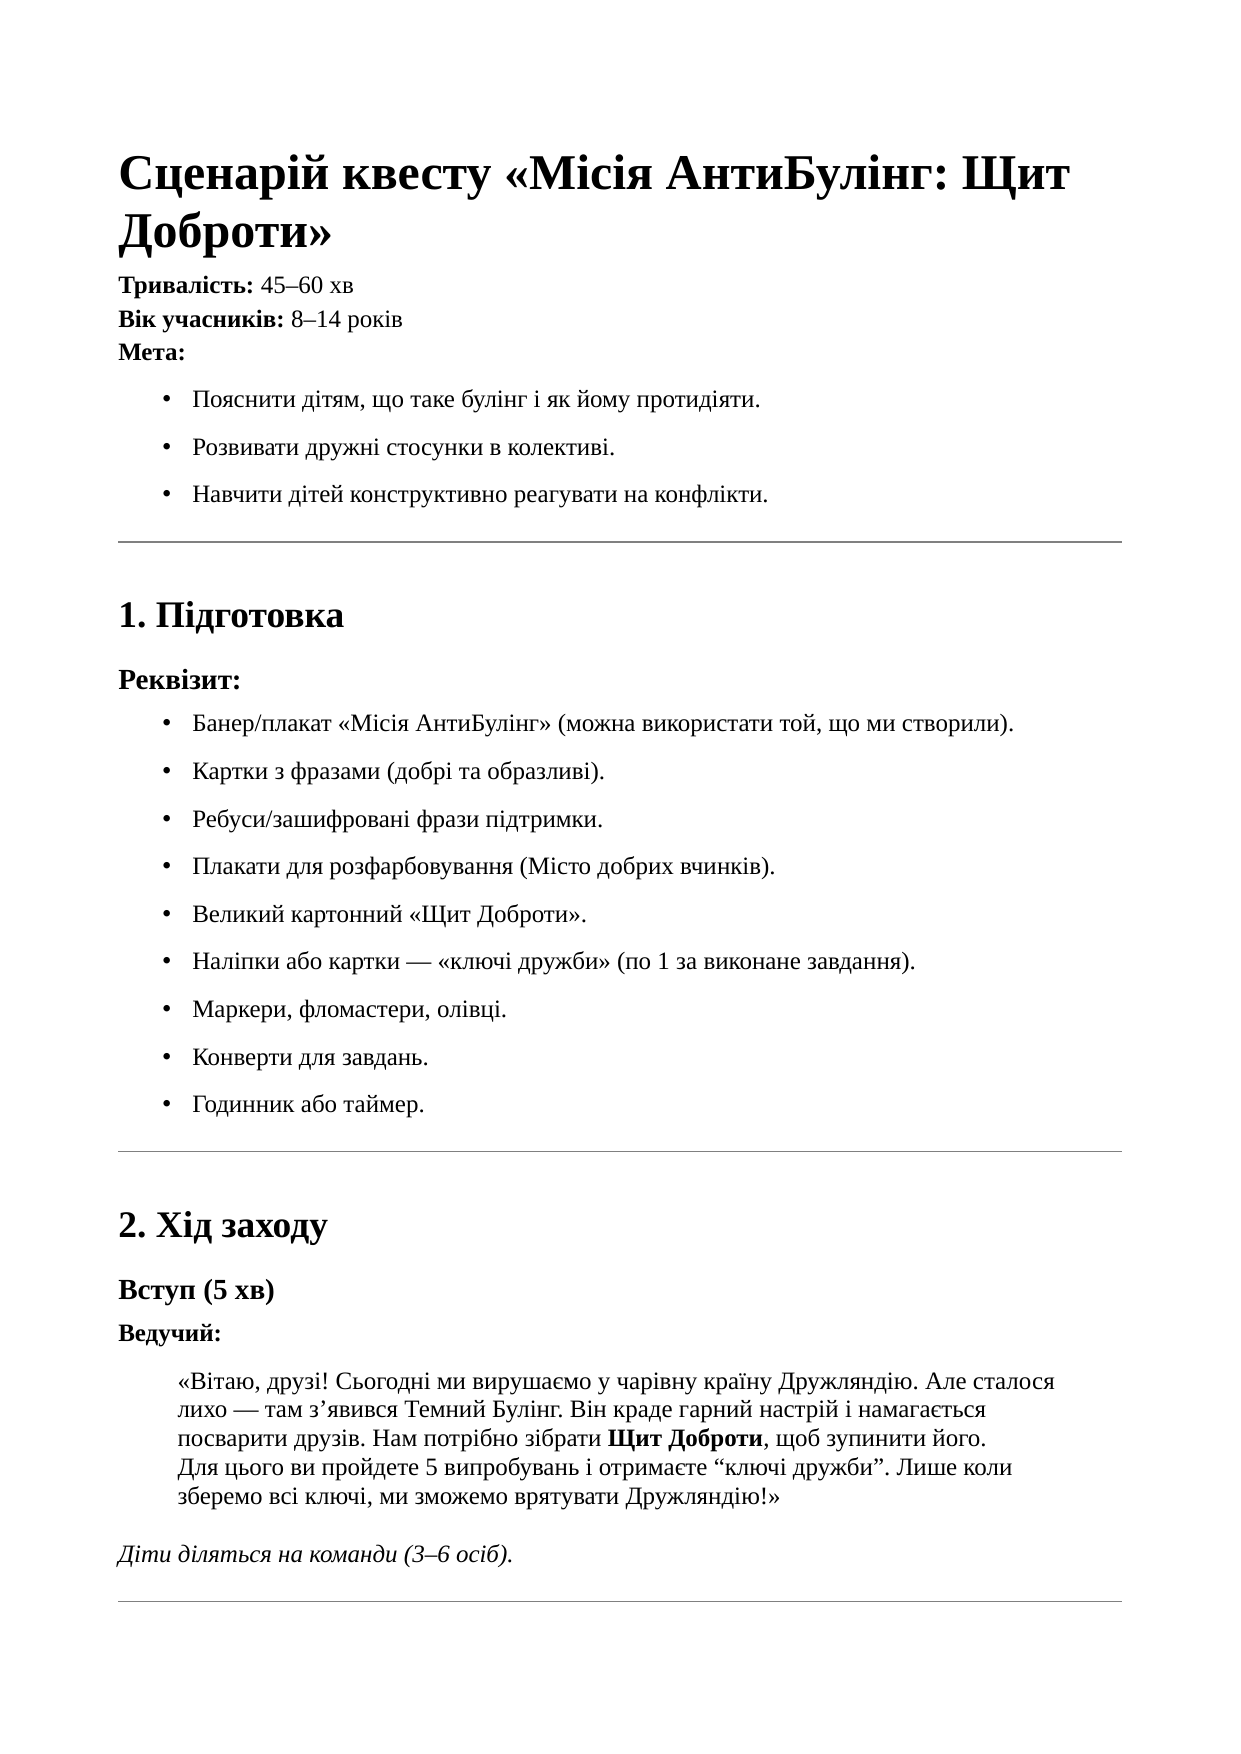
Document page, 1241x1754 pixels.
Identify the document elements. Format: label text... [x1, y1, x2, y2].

list Ребуси/зашифровані фрази підтримки. [162, 804, 1122, 832]
list Картки з фразами (добрі та образливі). [162, 756, 1122, 785]
list Великий картонний «Щит Доброти». [162, 899, 1122, 928]
text Тривалість: 45–60 хв Вік учасників: 8–14 років Мета: [118, 271, 1122, 365]
subtitle 1. Підготовка [118, 592, 1122, 635]
list Плакати для розфарбовування (Місто добрих вчинків). [162, 851, 1122, 880]
subtitle 2. Хід заходу [118, 1202, 1122, 1245]
text Ведучий: [118, 1318, 1122, 1347]
text Діти діляться на команди (3–6 осіб). [118, 1539, 1122, 1568]
subtitle Вступ (5 хв) [118, 1272, 1122, 1306]
list Навчити дітей конструктивно реагувати на конфлікти. [162, 479, 1122, 508]
list Пояснити дітям, що таке булінг і як йому протидіяти. [162, 384, 1122, 413]
text «Вітаю, друзі! Сьогодні ми вирушаємо у чарівну країну Дружляндію. Але сталося лихо — там з’явився Темний Булінг. Він краде гарний настрій і намагається посварити друзів. Нам потрібно зібрати Щит Доброти, щоб зупинити його. Для цього ви пройдете 5 випробувань і отримаєте “ключі дружби”. Лише коли зберемо всі ключі, ми зможемо врятувати Дружляндію!» [177, 1366, 1063, 1509]
list Годинник або таймер. [162, 1089, 1122, 1118]
list Маркери, фломастери, олівці. [162, 994, 1122, 1023]
list Розвивати дружні стосунки в колективі. [162, 432, 1122, 461]
list Банер/плакат «Місія АнтиБулінг» (можна використати той, що ми створили). [162, 708, 1122, 737]
list Наліпки або картки — «ключі дружби» (по 1 за виконане завдання). [162, 946, 1122, 975]
subtitle Реквізит: [118, 662, 1122, 696]
subtitle Сценарій квесту «Місія АнтиБулінг: Щит Доброти» [118, 143, 1122, 258]
list Конверти для завдань. [162, 1042, 1122, 1070]
